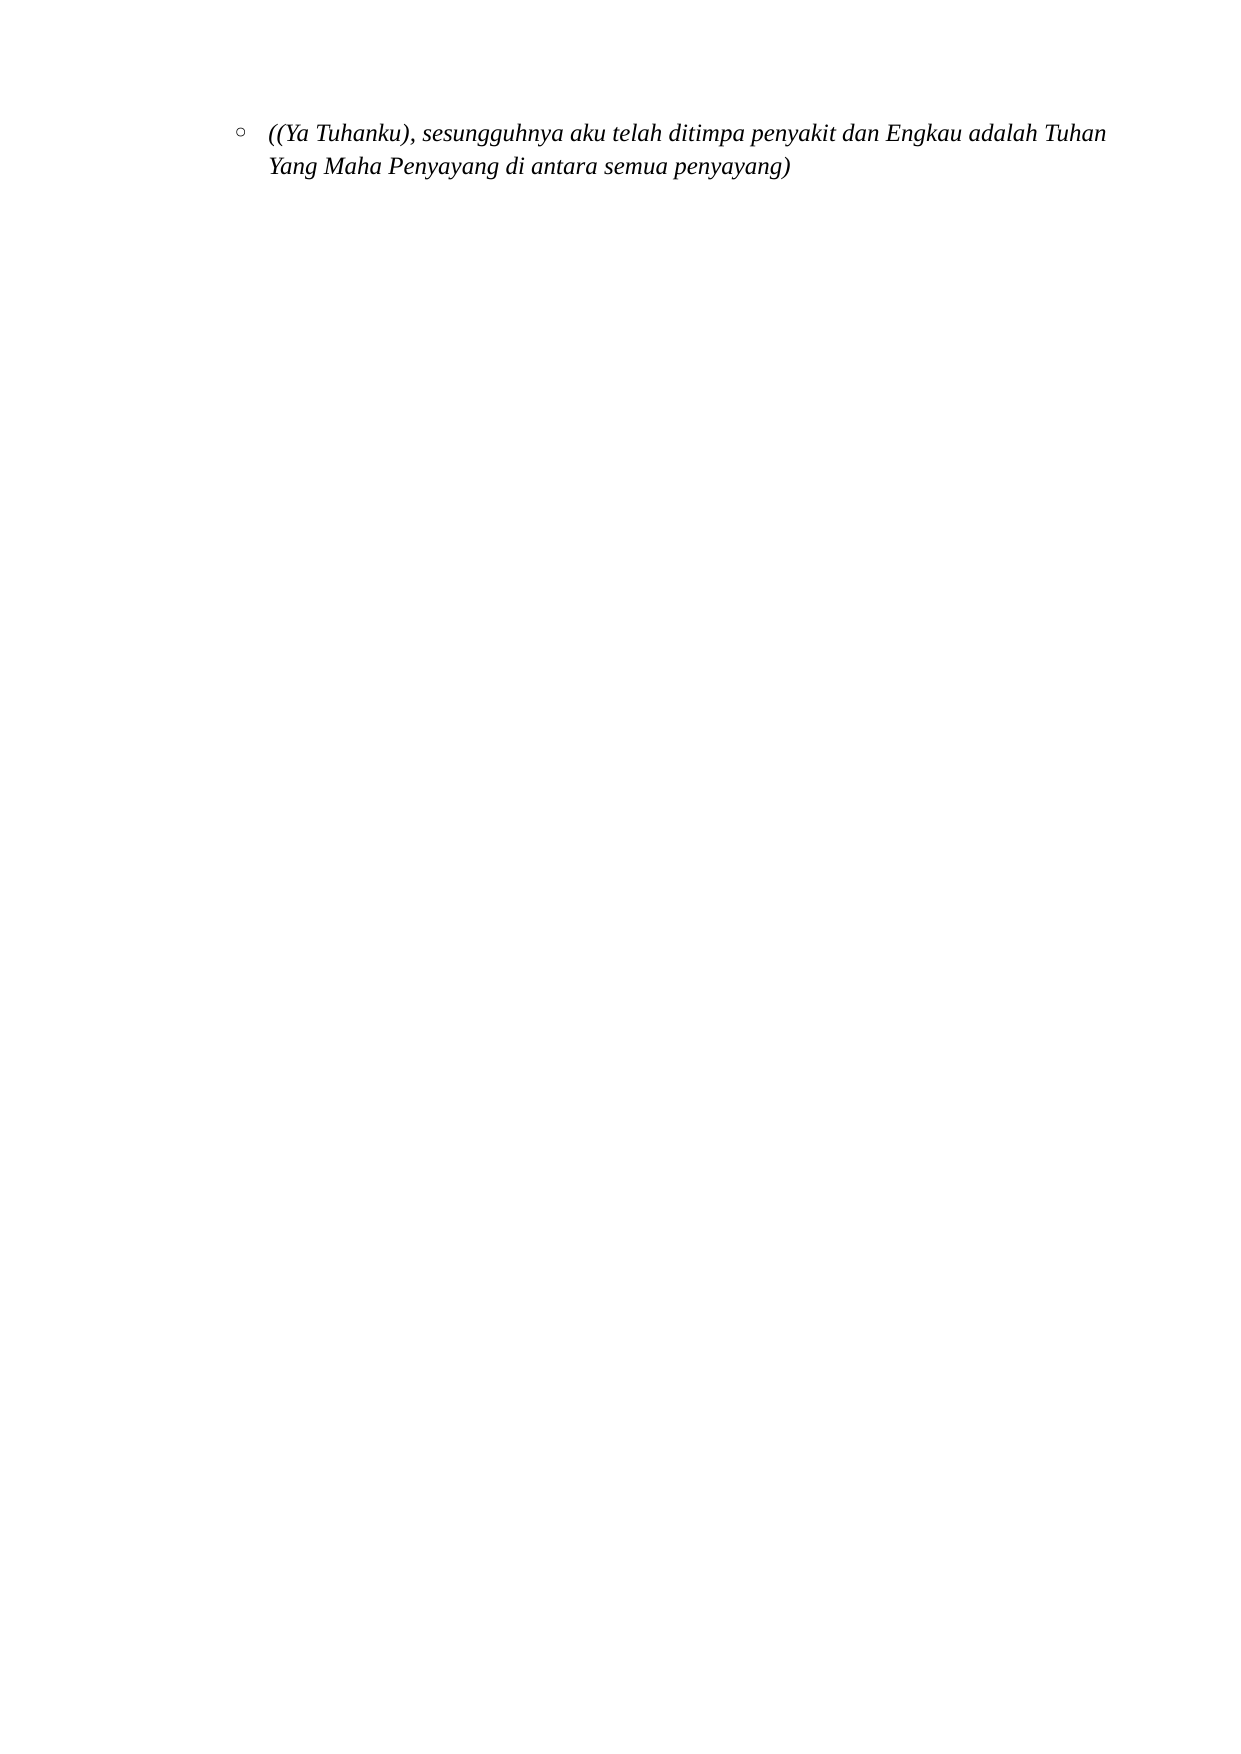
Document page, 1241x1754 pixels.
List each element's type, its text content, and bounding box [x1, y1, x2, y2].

list ((Ya Tuhanku), sesungguhnya aku telah ditimpa penyakit dan Engkau adalah Tuhan Yang Maha Penyayang di antara semua penyayang) [231, 118, 1122, 180]
